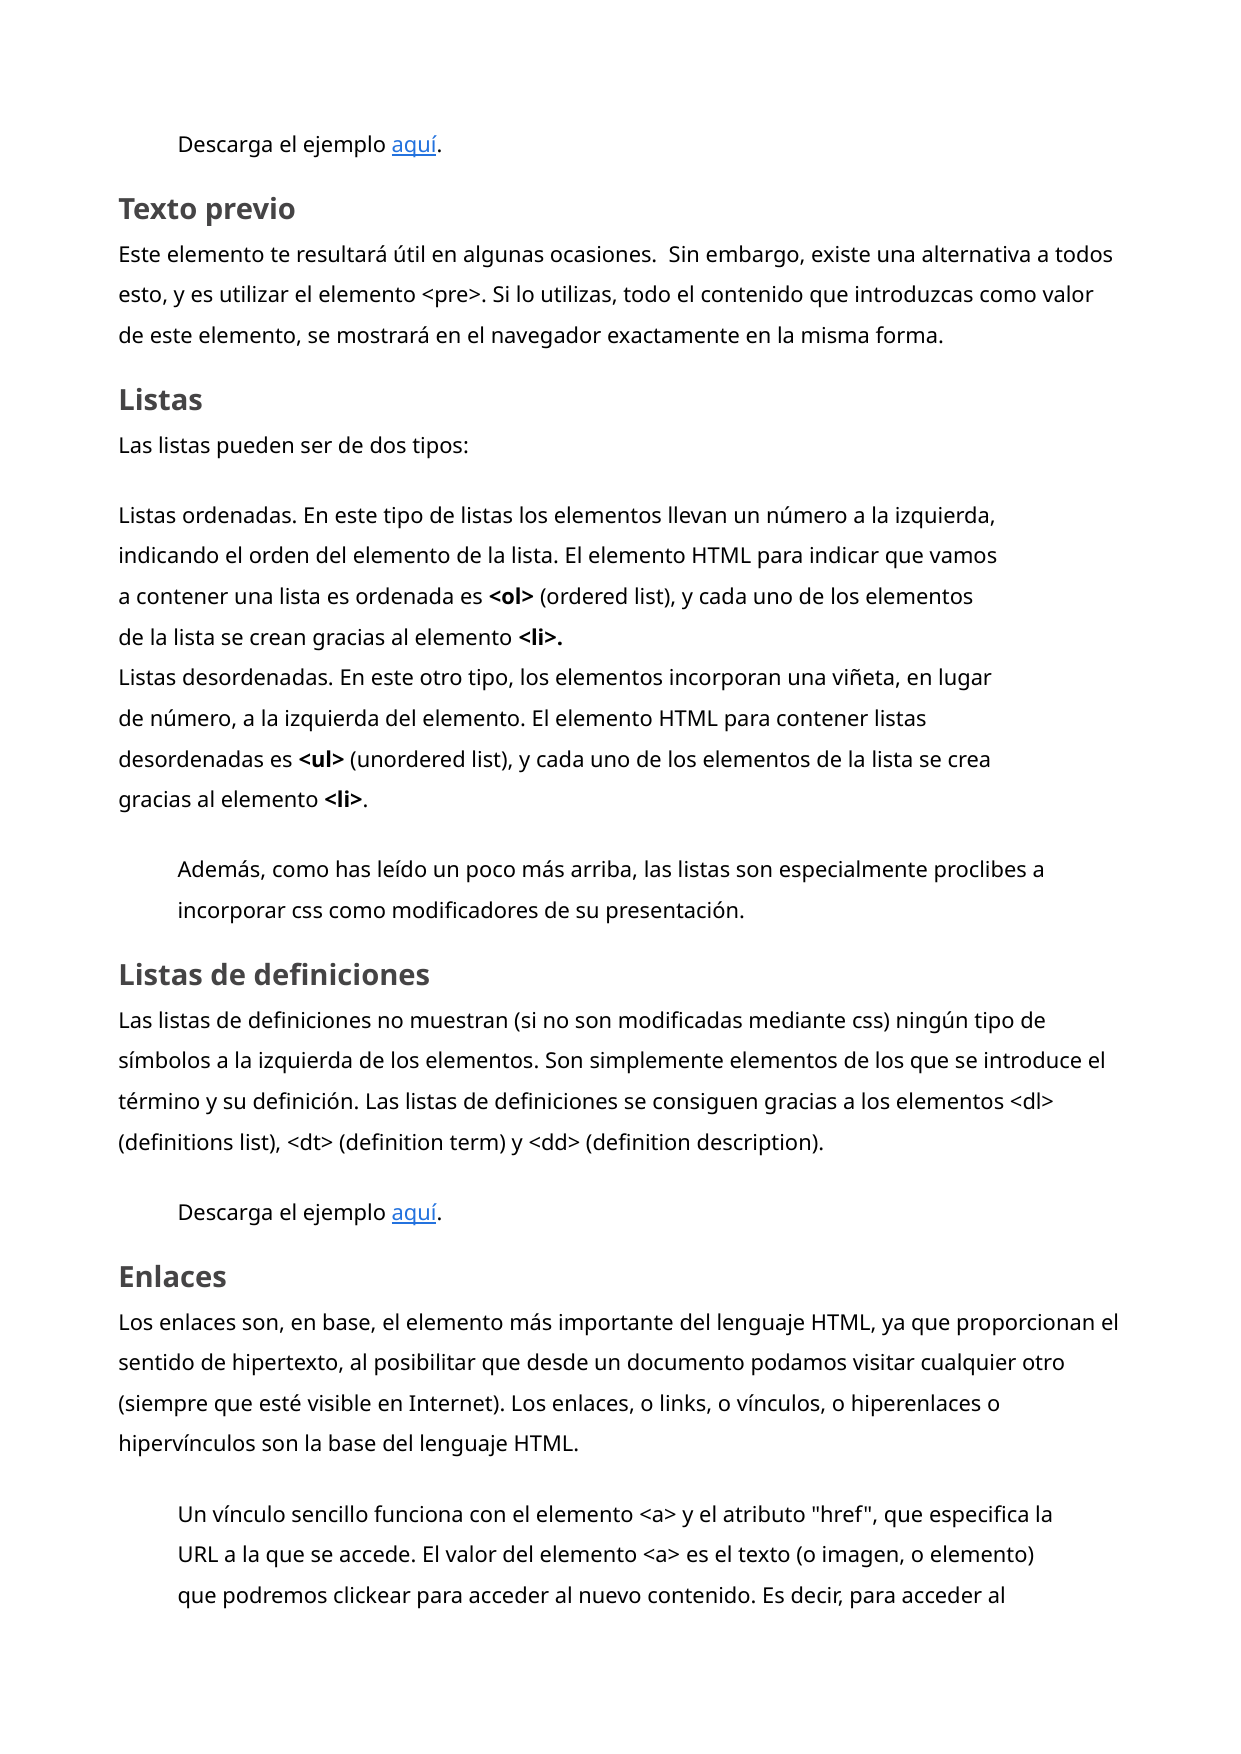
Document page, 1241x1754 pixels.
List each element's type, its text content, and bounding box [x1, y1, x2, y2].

text Descarga el ejemplo aquí. [177, 1186, 1063, 1227]
subtitle Texto previo [118, 188, 1122, 228]
text Este elemento te resultará útil en algunas ocasiones. Sin embargo, existe una alternativa a todos esto, y es utilizar el elemento <pre>. Si lo utilizas, todo el contenido que introduzcas como valor de este elemento, se mostrará en el navegador exactamente en la misma forma. [118, 228, 1122, 350]
text Listas ordenadas. En este tipo de listas los elementos llevan un número a la izquierda, indicando el orden del elemento de la lista. El elemento HTML para indicar que vamos a contener una lista es ordenada es <ol> (ordered list), y cada uno de los elementos de la lista se crean gracias al elemento <li>. Listas desordenadas. En este otro tipo, los elementos incorporan una viñeta, en lugar de número, a la izquierda del elemento. El elemento HTML para contener listas desordenadas es <ul> (unordered list), y cada uno de los elementos de la lista se crea gracias al elemento <li>. [118, 489, 1004, 814]
text Las listas pueden ser de dos tipos: [118, 419, 1063, 459]
text Las listas de definiciones no muestran (si no son modificadas mediante css) ningún tipo de símbolos a la izquierda de los elementos. Son simplemente elementos de los que se introduce el término y su definición. Las listas de definiciones se consiguen gracias a los elementos <dl> (definitions list), <dt> (definition term) y <dd> (definition description). [118, 994, 1122, 1156]
text Un vínculo sencillo funciona con el elemento <a> y el atributo "href", que especifica la URL a la que se accede. El valor del elemento <a> es el texto (o imagen, o elemento) que podremos clickear para acceder al nuevo contenido. Es decir, para acceder al [177, 1488, 1063, 1609]
text Además, como has leído un poco más arriba, las listas son especialmente proclibes a incorporar css como modificadores de su presentación. [177, 843, 1063, 925]
text Descarga el ejemplo aquí. [177, 118, 1063, 159]
subtitle Listas [118, 379, 1122, 419]
subtitle Listas de definiciones [118, 954, 1122, 994]
text Los enlaces son, en base, el elemento más importante del lenguaje HTML, ya que proporcionan el sentido de hipertexto, al posibilitar que desde un documento podamos visitar cualquier otro (siempre que esté visible en Internet). Los enlaces, o links, o vínculos, o hiperenlaces o hipervínculos son la base del lenguaje HTML. [118, 1296, 1122, 1458]
subtitle Enlaces [118, 1256, 1122, 1296]
